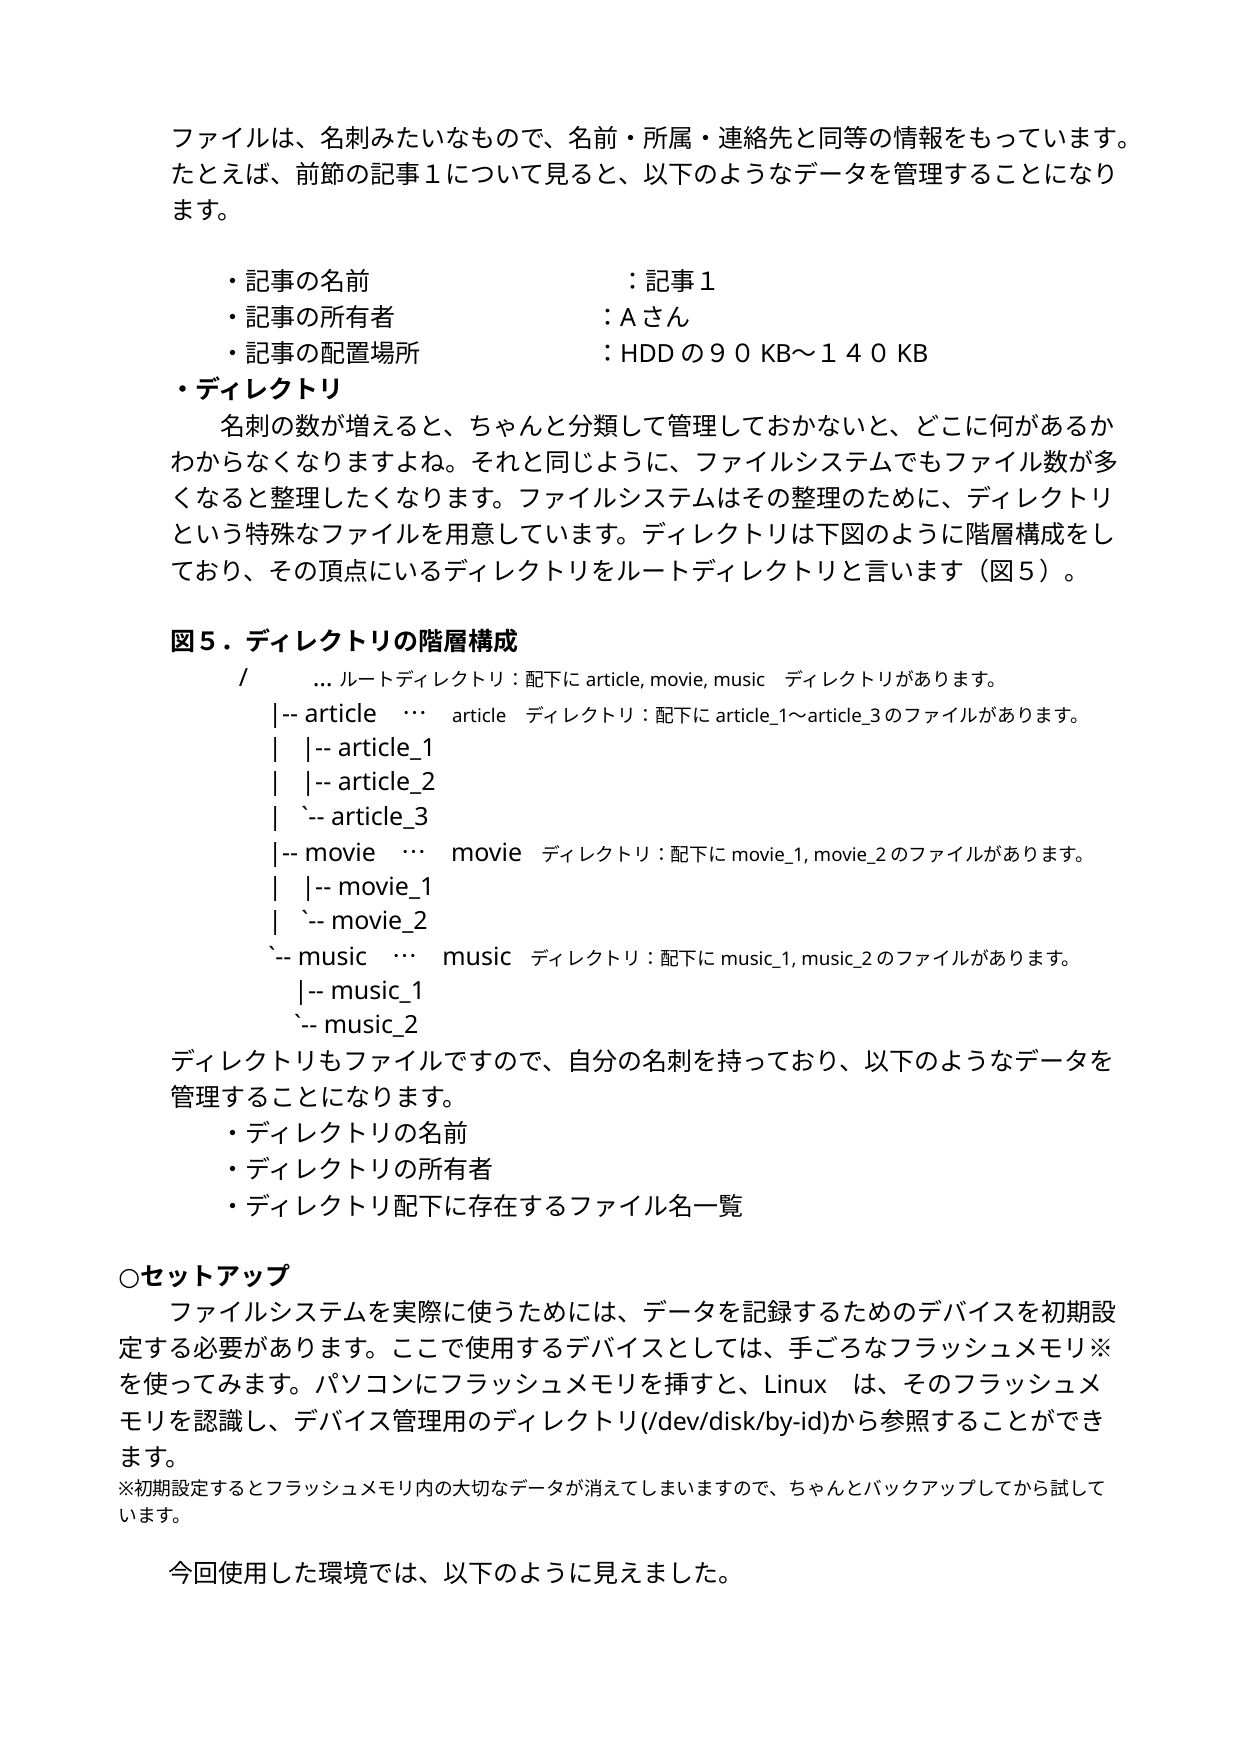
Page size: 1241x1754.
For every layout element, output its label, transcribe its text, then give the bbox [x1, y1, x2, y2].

text | `-- movie_2 [268, 902, 1122, 937]
text | `-- article_3 [268, 798, 1122, 832]
text | |-- article_1 [268, 730, 1122, 764]
text 図５．ディレクトリの階層構成 [170, 621, 1122, 657]
text ファイルシステムでは、個々のユーザデータを『ファイル』として管理します。ファイルは、名刺みたいなもので、名前・所属・連絡先と同等の情報をもっています。たとえば、前節の記事１について見ると、以下のようなデータを管理することになります。 [170, 118, 1122, 227]
text 名刺の数が増えると、ちゃんと分類して管理しておかないと、どこに何があるかわからなくなりますよね。それと同じように、ファイルシステムでもファイル数が多くなると整理したくなります。ファイルシステムはその整理のために、ディレクトリという特殊なファイルを用意しています。ディレクトリは下図のように階層構成をしており、その頂点にいるディレクトリをルートディレクトリと言います（図５）。 [170, 406, 1122, 587]
text ・ディレクトリ配下に存在するファイル名一覧 [170, 1186, 1122, 1222]
text ・ディレクトリの名前 [170, 1113, 1122, 1150]
text ・ディレクトリの所有者 [170, 1150, 1122, 1186]
text | |-- movie_1 [268, 868, 1122, 902]
text `-- music_2 [268, 1007, 1122, 1041]
text ※初期設定するとフラッシュメモリ内の大切なデータが消えてしまいますので、ちゃんとバックアップしてから試しています。 [118, 1474, 1122, 1528]
text ・記事の名前 ：記事１ [170, 261, 1122, 297]
text | |-- article_2 [268, 764, 1122, 798]
text 今回使用した環境では、以下のように見えました。 [118, 1554, 1122, 1590]
text `-- music … music ディレクトリ：配下に music_1, music_2のファイルがあります。 [268, 937, 1122, 973]
text ファイルシステムを実際に使うためには、データを記録するためのデバイスを初期設定する必要があります。ここで使用するデバイスとしては、手ごろなフラッシュメモリ※を使ってみます。パソコンにフラッシュメモリを挿すと、Linux は、そのフラッシュメモリを認識し、デバイス管理用のディレクトリ(/dev/disk/by-id)から参照することができます。 [118, 1292, 1122, 1474]
text ○セットアップ [118, 1256, 1122, 1292]
text |-- music_1 [268, 973, 1122, 1007]
text |-- movie … movie ディレクトリ：配下に movie_1, movie_2のファイルがあります。 [268, 832, 1122, 868]
text |-- article … article ディレクトリ：配下に article_1～article_3のファイルがあります。 [268, 694, 1122, 730]
text ・記事の配置場所 ：HDDの９０KB～１４０KB [170, 333, 1122, 370]
text / … ルートディレクトリ：配下に article, movie, music ディレクトリがあります。 [118, 657, 1122, 694]
text ディレクトリもファイルですので、自分の名刺を持っており、以下のようなデータを管理することになります。 [170, 1041, 1122, 1113]
text ・ディレクトリ [170, 370, 1122, 406]
text ・記事の所有者 ：Aさん [170, 297, 1122, 333]
